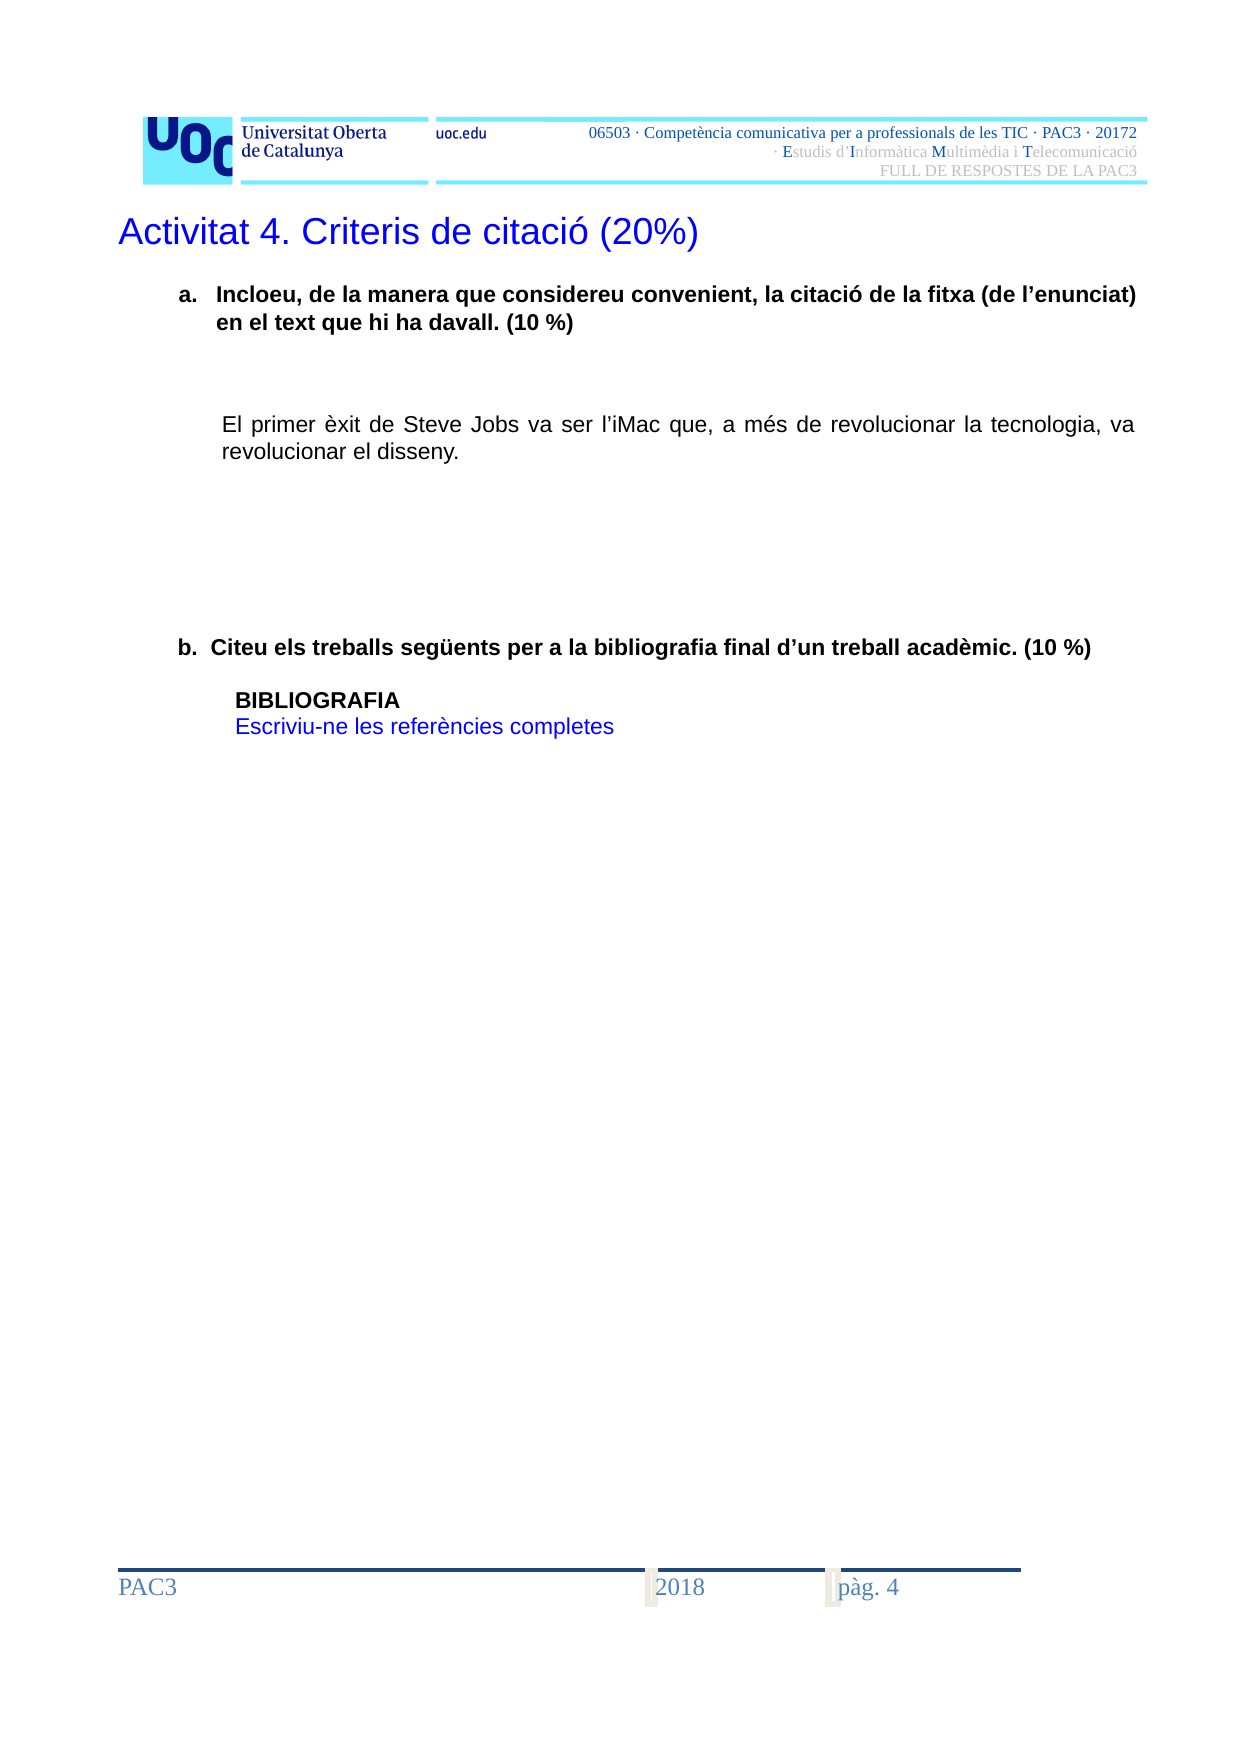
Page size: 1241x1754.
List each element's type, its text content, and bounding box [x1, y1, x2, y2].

text BIBLIOGRAFIA [118, 687, 1137, 713]
list Incloeu, de la manera que considereu convenient, la citació de la fitxa (de l’enunciat) en el text que hi ha davall. (10 %) [178, 281, 1137, 335]
text Activitat 4. Criteris de citació (20%) [118, 209, 1137, 252]
text El primer èxit de Steve Jobs va ser l’iMac que, a més de revolucionar la tecnologia, va revolucionar el disseny. [118, 411, 1137, 464]
text Escriviu-ne les referències completes [118, 713, 1137, 739]
text b. Citeu els treballs següents per a la bibliografia final d’un treball acadèmic. (10 %) [118, 634, 1137, 661]
